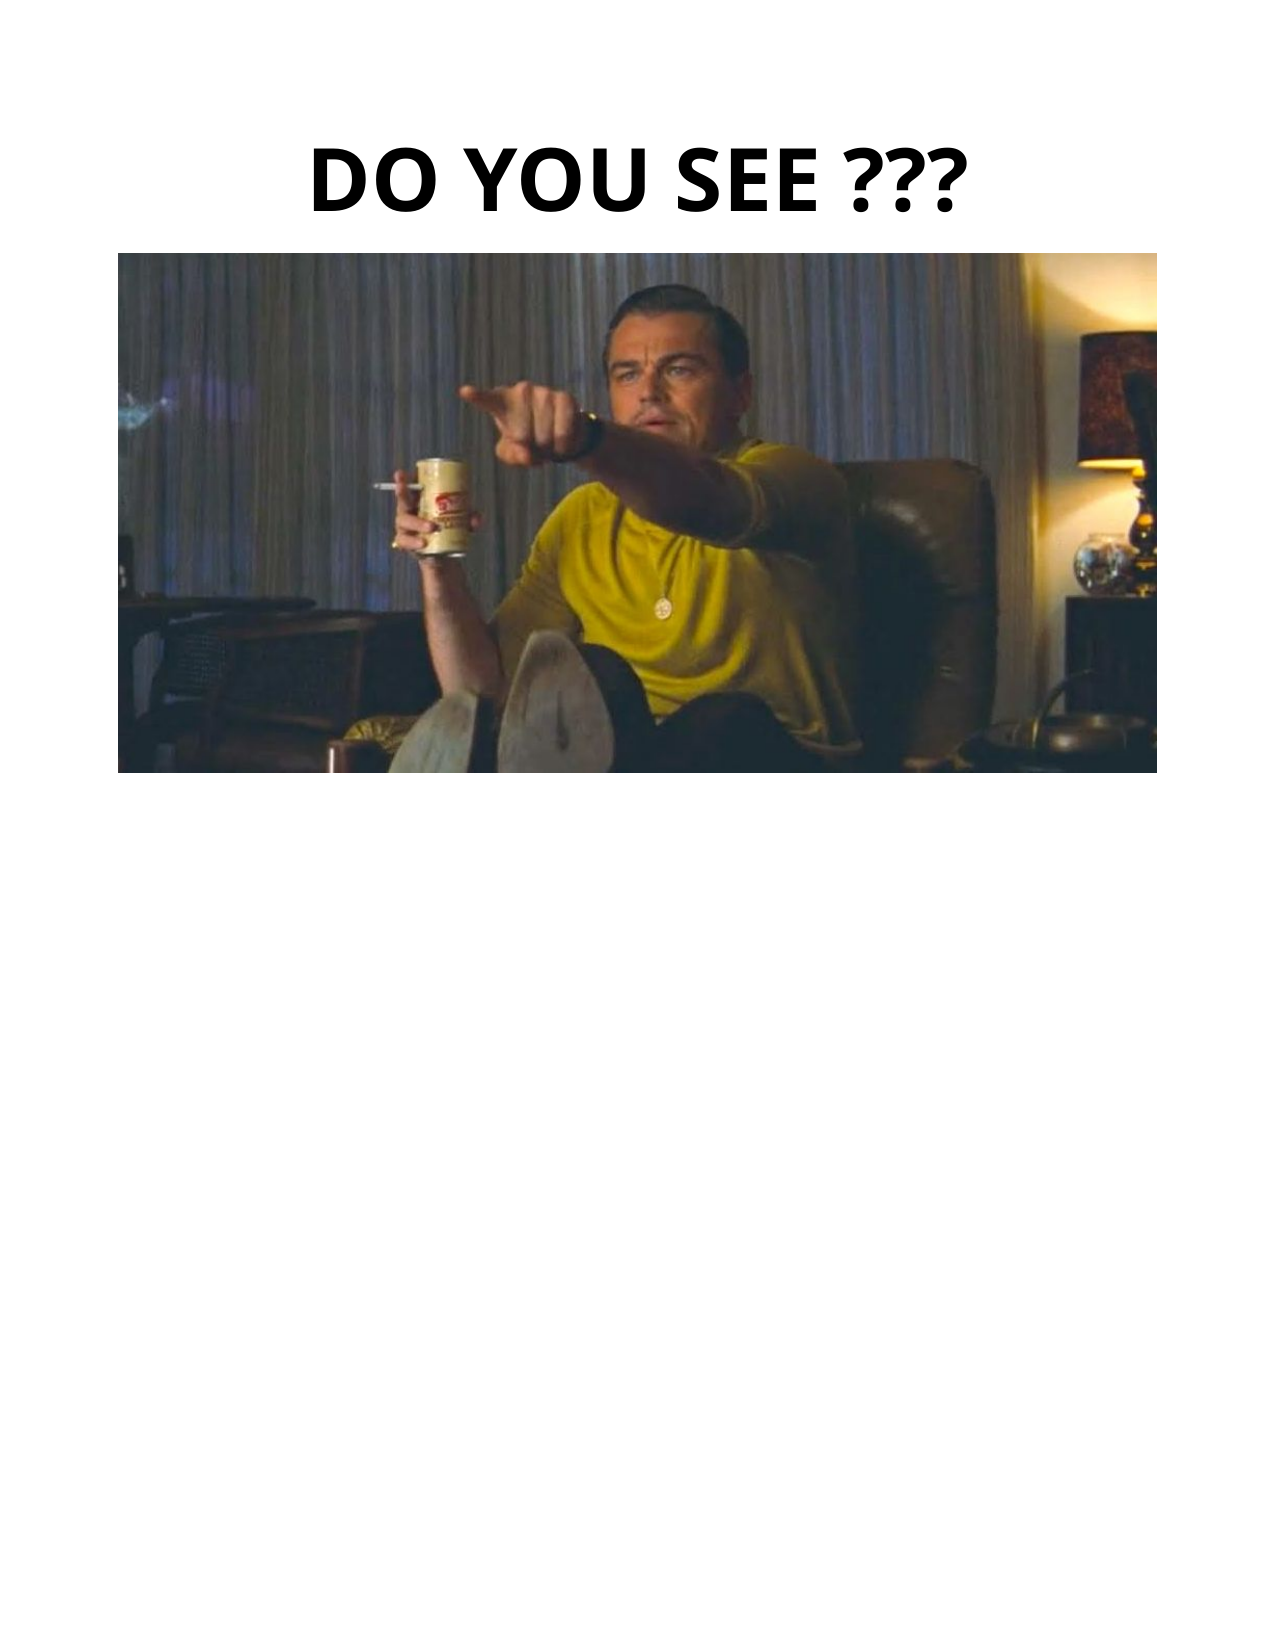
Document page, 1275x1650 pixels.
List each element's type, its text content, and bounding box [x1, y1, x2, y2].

picture [118, 253, 1157, 773]
text DO YOU SEE ??? [118, 118, 1157, 237]
